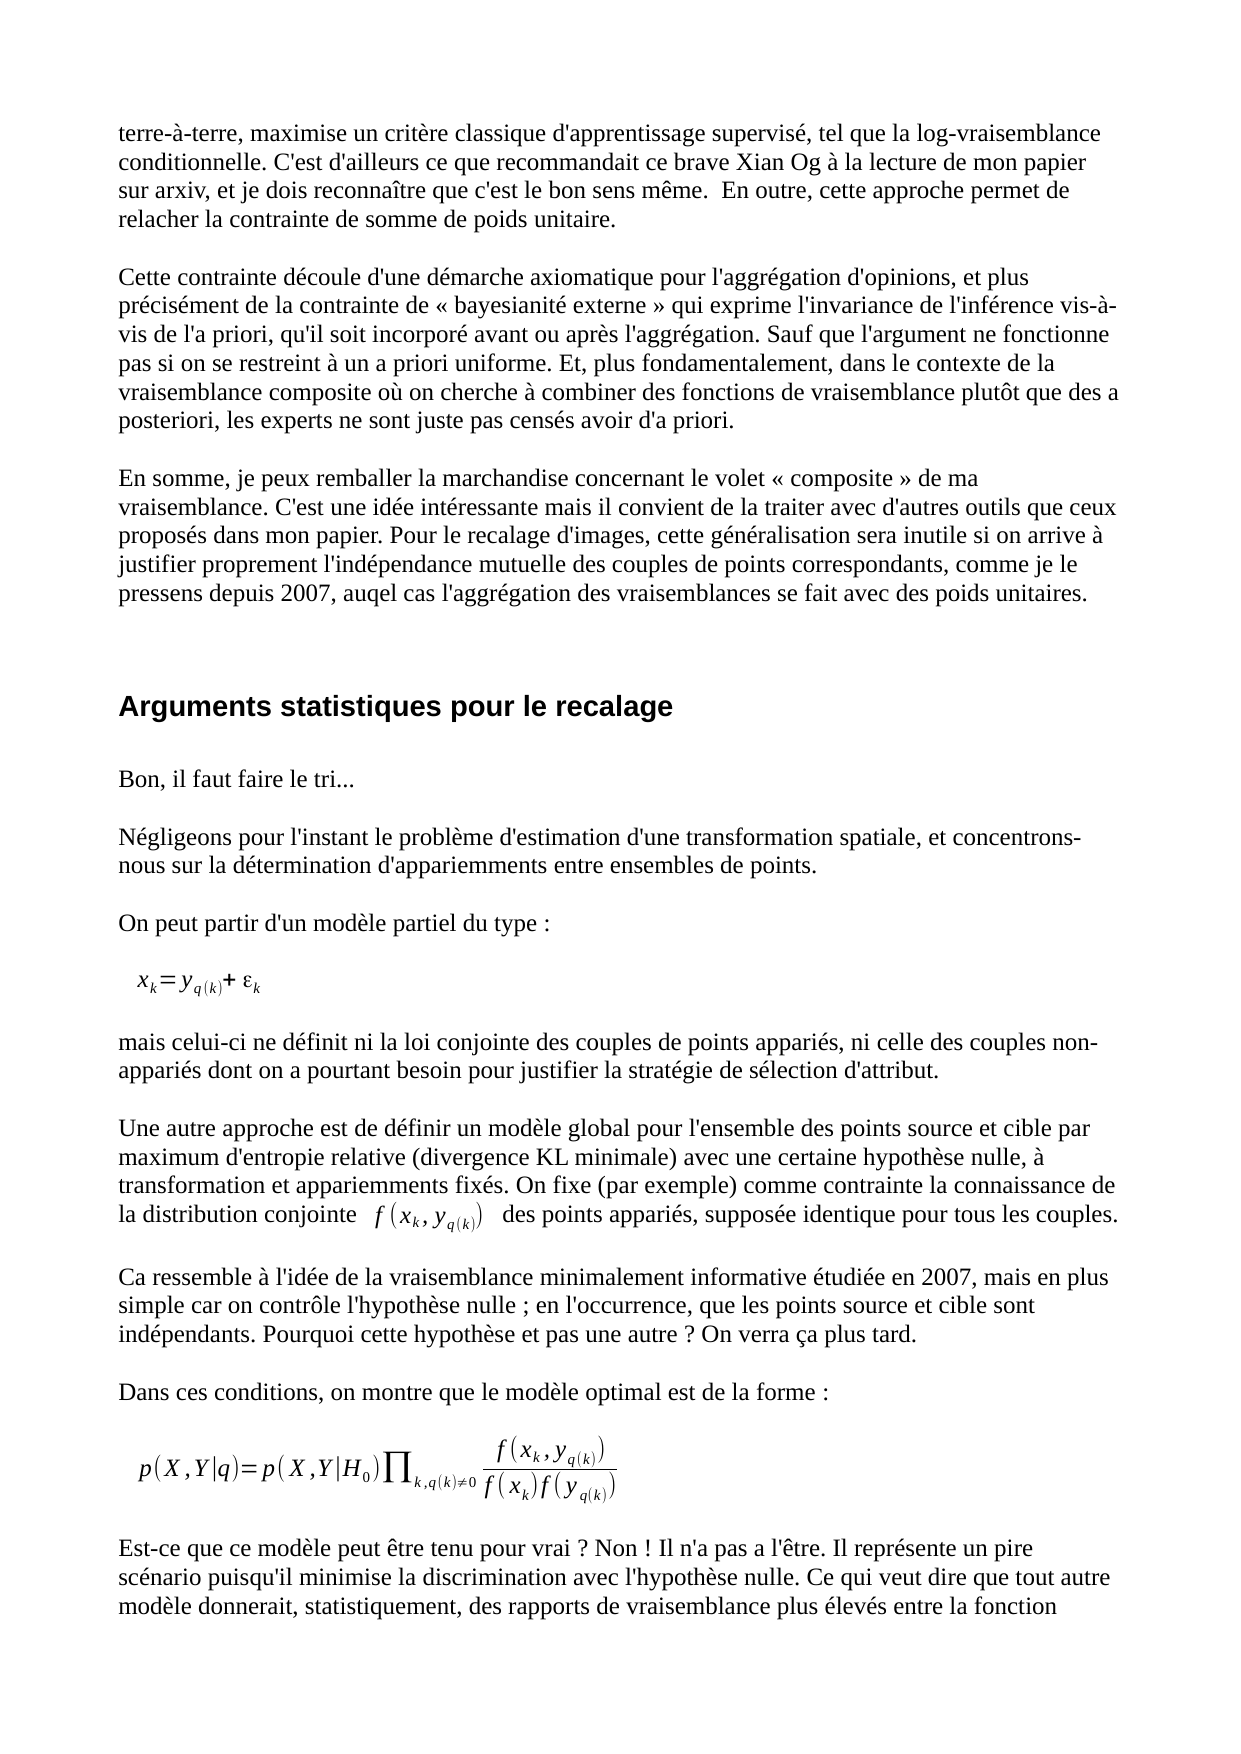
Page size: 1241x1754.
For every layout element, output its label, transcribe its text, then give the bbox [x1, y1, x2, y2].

text Cette contrainte découle d'une démarche axiomatique pour l'aggrégation d'opinions, et plus précisément de la contrainte de « bayesianité externe » qui exprime l'invariance de l'inférence vis-à-vis de l'a priori, qu'il soit incorporé avant ou après l'aggrégation. Sauf que l'argument ne fonctionne pas si on se restreint à un a priori uniforme. Et, plus fondamentalement, dans le contexte de la vraisemblance composite où on cherche à combiner des fonctions de vraisemblance plutôt que des a posteriori, les experts ne sont juste pas censés avoir d'a priori. [118, 262, 1122, 434]
text Dans ces conditions, on montre que le modèle optimal est de la forme : [118, 1377, 1122, 1406]
text En somme, je peux remballer la marchandise concernant le volet « composite » de ma vraisemblance. C'est une idée intéressante mais il convient de la traiter avec d'autres outils que ceux proposés dans mon papier. Pour le recalage d'images, cette généralisation sera inutile si on arrive à justifier proprement l'indépendance mutuelle des couples de points correspondants, comme je le pressens depuis 2007, auqel cas l'aggrégation des vraisemblances se fait avec des poids unitaires. [118, 463, 1122, 607]
text Négligeons pour l'instant le problème d'estimation d'une transformation spatiale, et concentrons-nous sur la détermination d'appariemments entre ensembles de points. [118, 822, 1122, 879]
text Est-ce que ce modèle peut être tenu pour vrai ? Non ! Il n'a pas a l'être. Il représente un pire scénario puisqu'il minimise la discrimination avec l'hypothèse nulle. Ce qui veut dire que tout autre modèle donnerait, statistiquement, des rapports de vraisemblance plus élevés entre la fonction [118, 1533, 1122, 1619]
text Une autre approche est de définir un modèle global pour l'ensemble des points source et cible par maximum d'entropie relative (divergence KL minimale) avec une certaine hypothèse nulle, à transformation et appariemments fixés. On fixe (par exemple) comme contrainte la connaissance de la distribution conjointedes points appariés, supposée identique pour tous les couples. [118, 1113, 1122, 1233]
text Ca ressemble à l'idée de la vraisemblance minimalement informative étudiée en 2007, mais en plus simple car on contrôle l'hypothèse nulle ; en l'occurrence, que les points source et cible sont indépendants. Pourquoi cette hypothèse et pas une autre ? On verra ça plus tard. [118, 1262, 1122, 1348]
subtitle Arguments statistiques pour le recalage [118, 689, 1122, 723]
text terre-à-terre, maximise un critère classique d'apprentissage supervisé, tel que la log-vraisemblance conditionnelle. C'est d'ailleurs ce que recommandait ce brave Xian Og à la lecture de mon papier sur arxiv, et je dois reconnaître que c'est le bon sens même. En outre, cette approche permet de relacher la contrainte de somme de poids unitaire. [118, 118, 1122, 233]
text Bon, il faut faire le tri... [118, 764, 1122, 793]
text On peut partir d'un modèle partiel du type : [118, 908, 1122, 937]
text mais celui-ci ne définit ni la loi conjointe des couples de points appariés, ni celle des couples non-appariés dont on a pourtant besoin pour justifier la stratégie de sélection d'attribut. [118, 1027, 1122, 1084]
